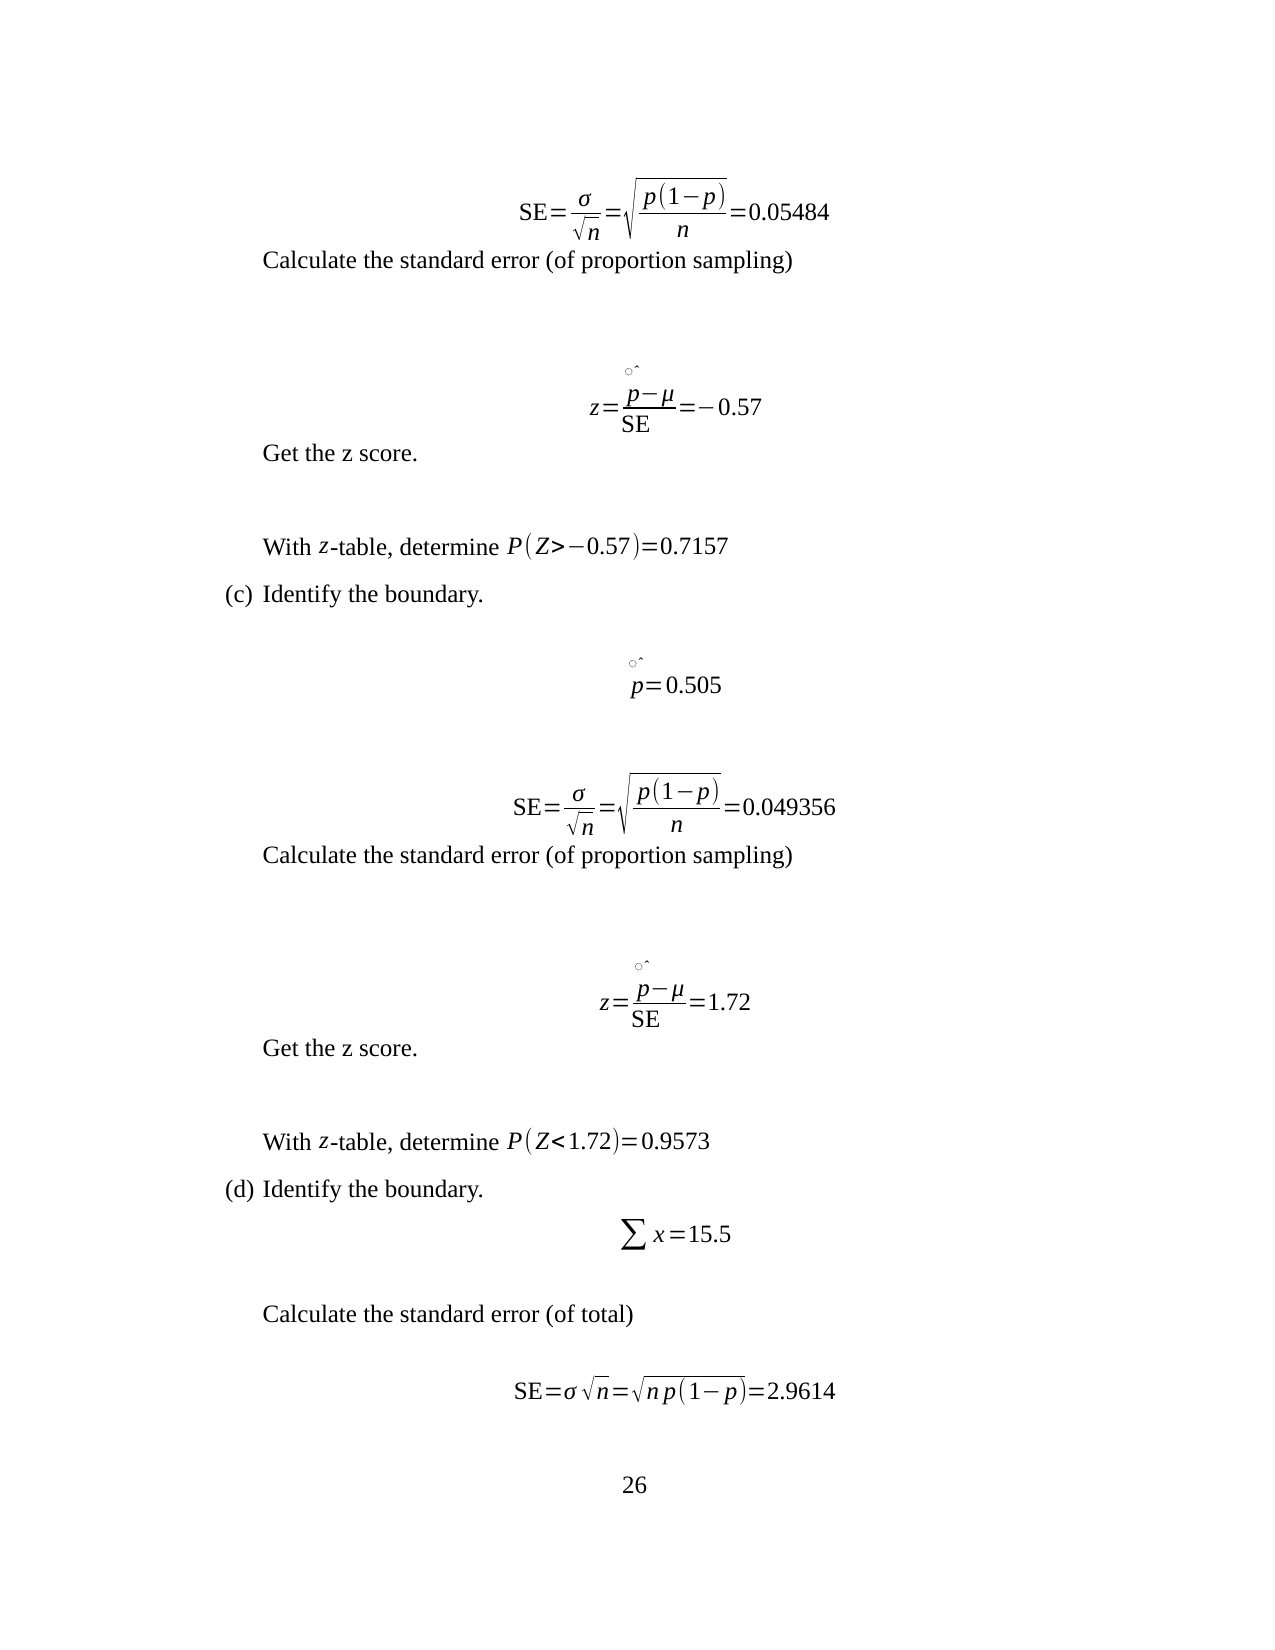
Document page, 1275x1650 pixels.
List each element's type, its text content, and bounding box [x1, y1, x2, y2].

list With -table, determine [225, 531, 1125, 561]
list Calculate the standard error (of total) [225, 1299, 1125, 1327]
list Get the z score. [225, 934, 1125, 1061]
list Calculate the standard error (of proportion sampling) [225, 745, 1125, 869]
list Identify the boundary. [225, 1174, 1125, 1203]
list Identify the boundary. [225, 579, 1125, 608]
list Calculate the standard error (of proportion sampling) [225, 150, 1125, 274]
list Get the z score. [225, 339, 1125, 466]
list With -table, determine [225, 1126, 1125, 1156]
